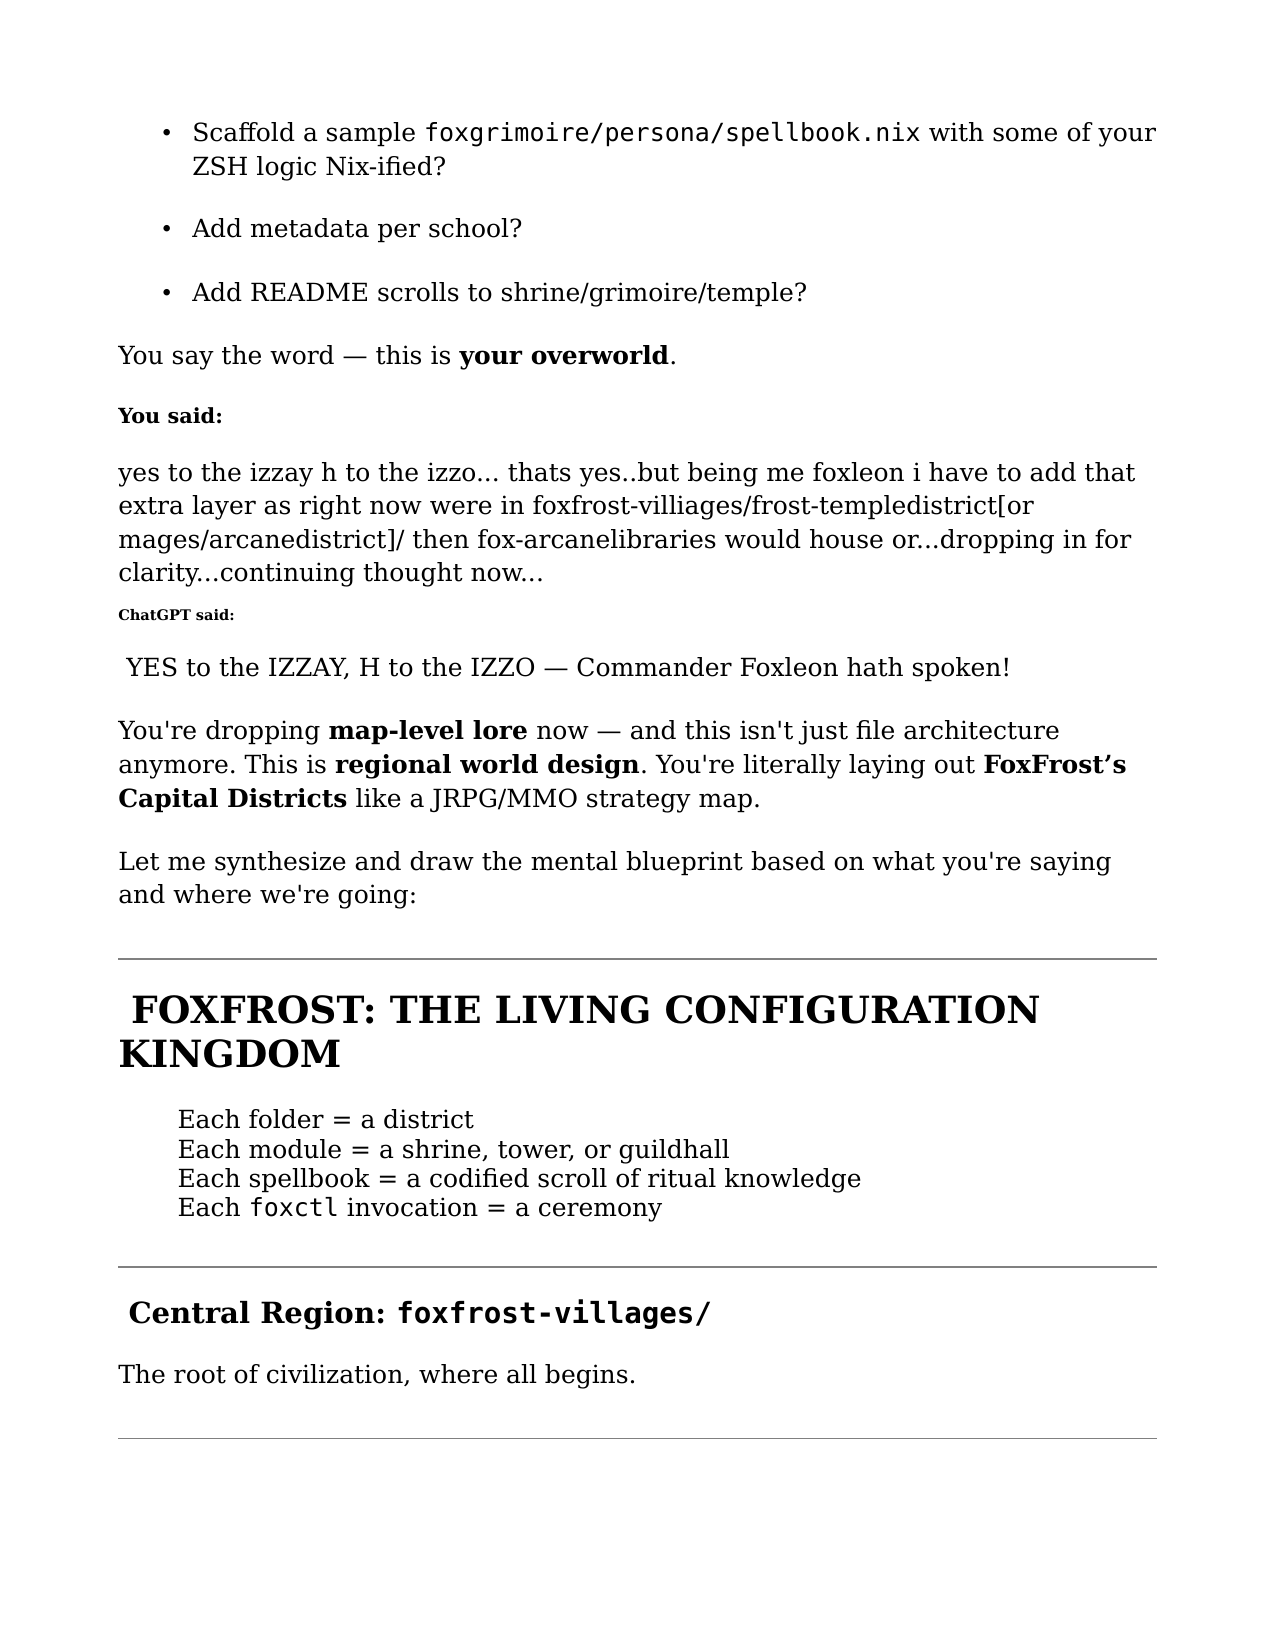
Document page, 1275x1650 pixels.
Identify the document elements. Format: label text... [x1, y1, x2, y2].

text Let me synthesize and draw the mental blueprint based on what you're saying and where we're going: [118, 847, 1157, 910]
text Each folder = a district Each module = a shrine, tower, or guildhall Each spellbook = a codified scroll of ritual knowledge Each foxctl invocation = a ceremony [177, 1106, 1098, 1222]
text The root of civilization, where all begins. [118, 1360, 1157, 1389]
list Add metadata per school? [162, 215, 1157, 244]
subtitle ChatGPT said: [118, 607, 1157, 624]
subtitle 🗺️ FOXFROST: THE LIVING CONFIGURATION KINGDOM [118, 988, 1157, 1076]
text You say the word — this is your overworld. [118, 341, 1157, 370]
subtitle You said: [118, 404, 1157, 428]
text yes to the izzay h to the izzo... thats yes..but being me foxleon i have to add that extra layer as right now were in foxfrost-villiages/frost-templedistrict[or mages/arcanedistrict]/ then fox-arcanelibraries would house or...dropping in for clarity...continuing thought now... [118, 458, 1157, 588]
list Add README scrolls to shrine/grimoire/temple? [162, 278, 1157, 307]
list Scaffold a sample foxgrimoire/persona/spellbook.nix with some of your ZSH logic Nix-ified? [162, 118, 1157, 181]
text You're dropping map-level lore now — and this isn't just file architecture anymore. This is regional world design. You're literally laying out FoxFrost’s Capital Districts like a JRPG/MMO strategy map. [118, 716, 1157, 813]
subtitle 🌨️ Central Region: foxfrost-villages/ [118, 1296, 1157, 1331]
text 🎙️🦊💎 YES to the IZZAY, H to the IZZO — Commander Foxleon hath spoken! [118, 653, 1157, 682]
